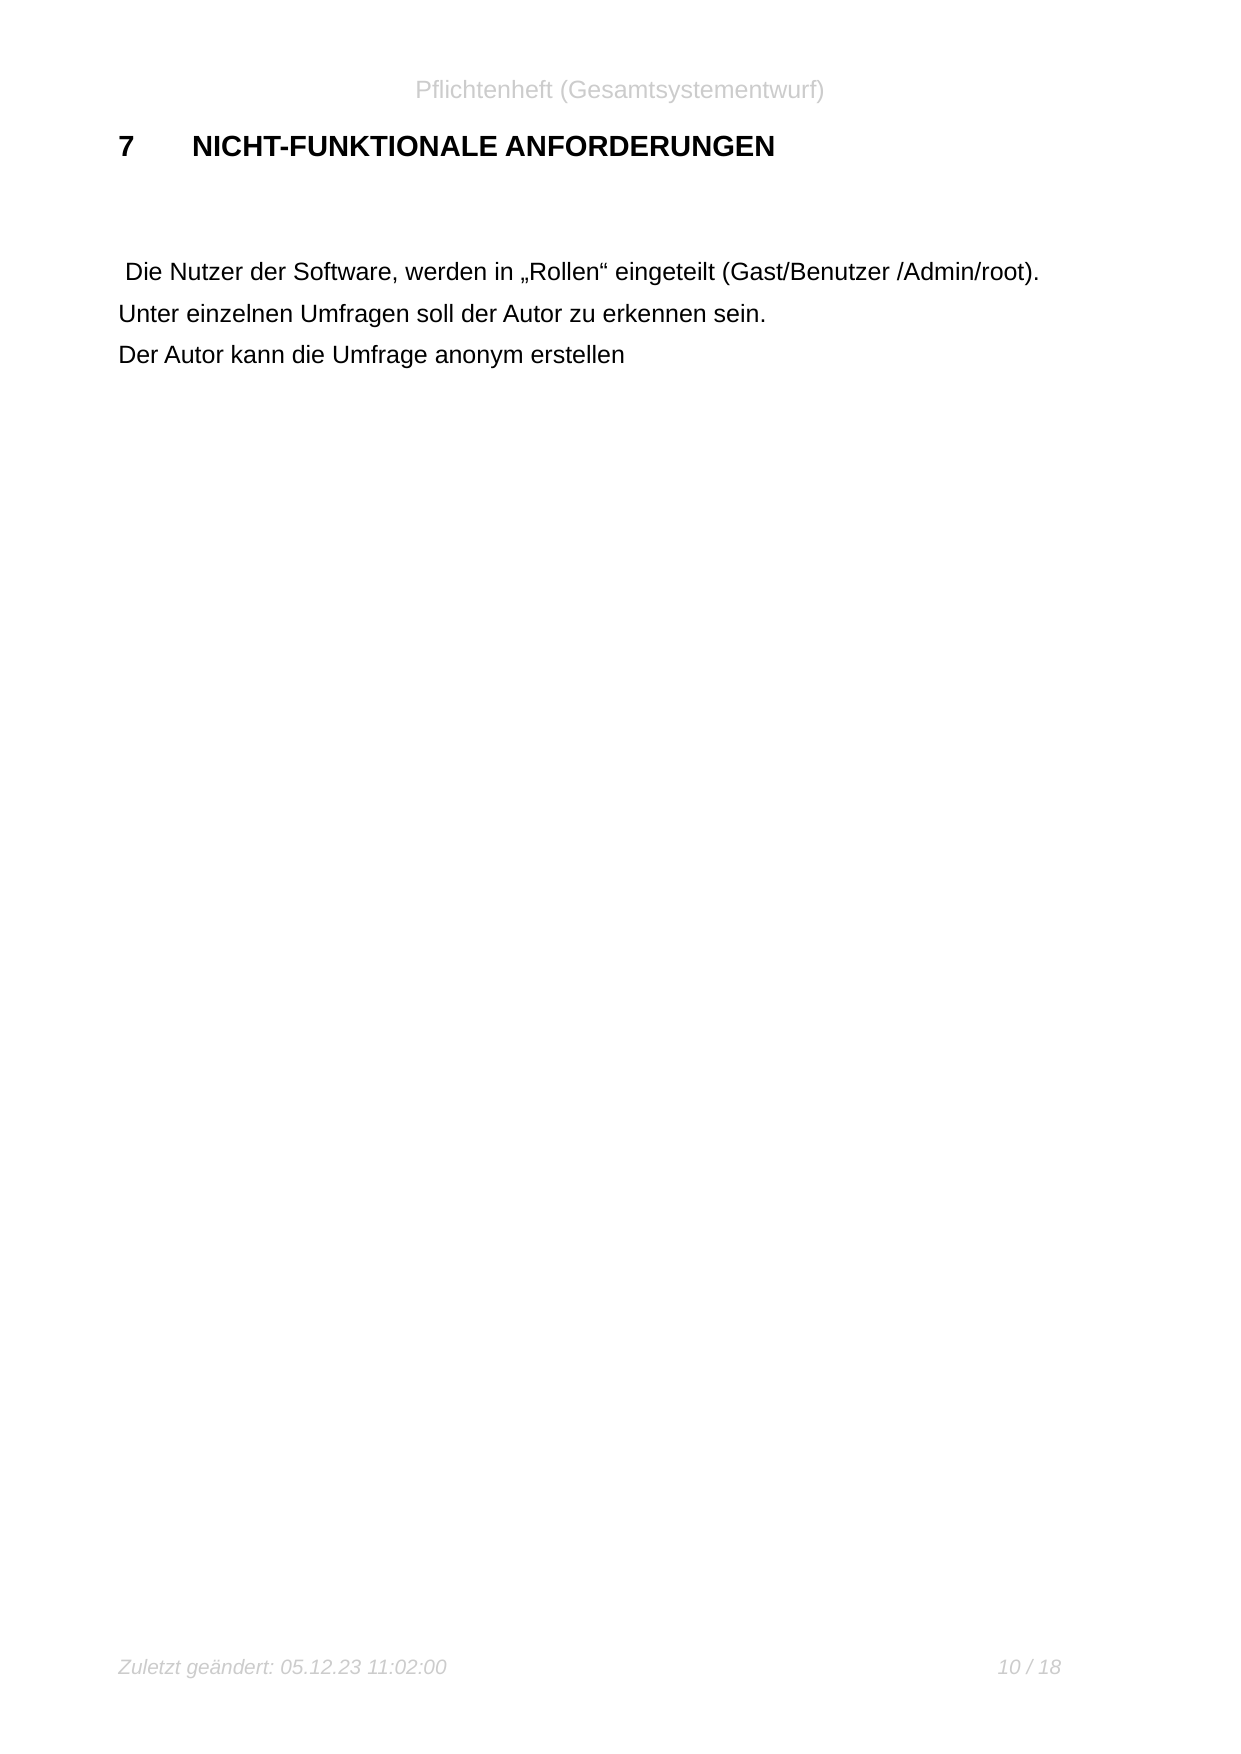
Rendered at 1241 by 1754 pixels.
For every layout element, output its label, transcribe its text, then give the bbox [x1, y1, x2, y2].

text ob bereits auf der Ebene des Gesamtsystems eine »Sicherheitskonzeption zu erstellen ist, um Bedrohungen und Maßnahmen dokumentieren zu können. Hierbei ist zusätzlich die vom Auftraggeber bereitgestellte Schutzbedarfsfeststellung zu berücksichtigen. Die Nutzer der Software, werden in „Rollen“ eingeteilt (Gast/Benutzer /Admin/root). [118, 257, 1122, 286]
text Unter einzelnen Umfragen soll der Autor zu erkennen sein. [118, 298, 1122, 327]
subtitle Nicht-funktionale Anforderungen [118, 129, 1122, 162]
text Der Autor kann die Umfrage anonym erstellen [118, 340, 1122, 368]
